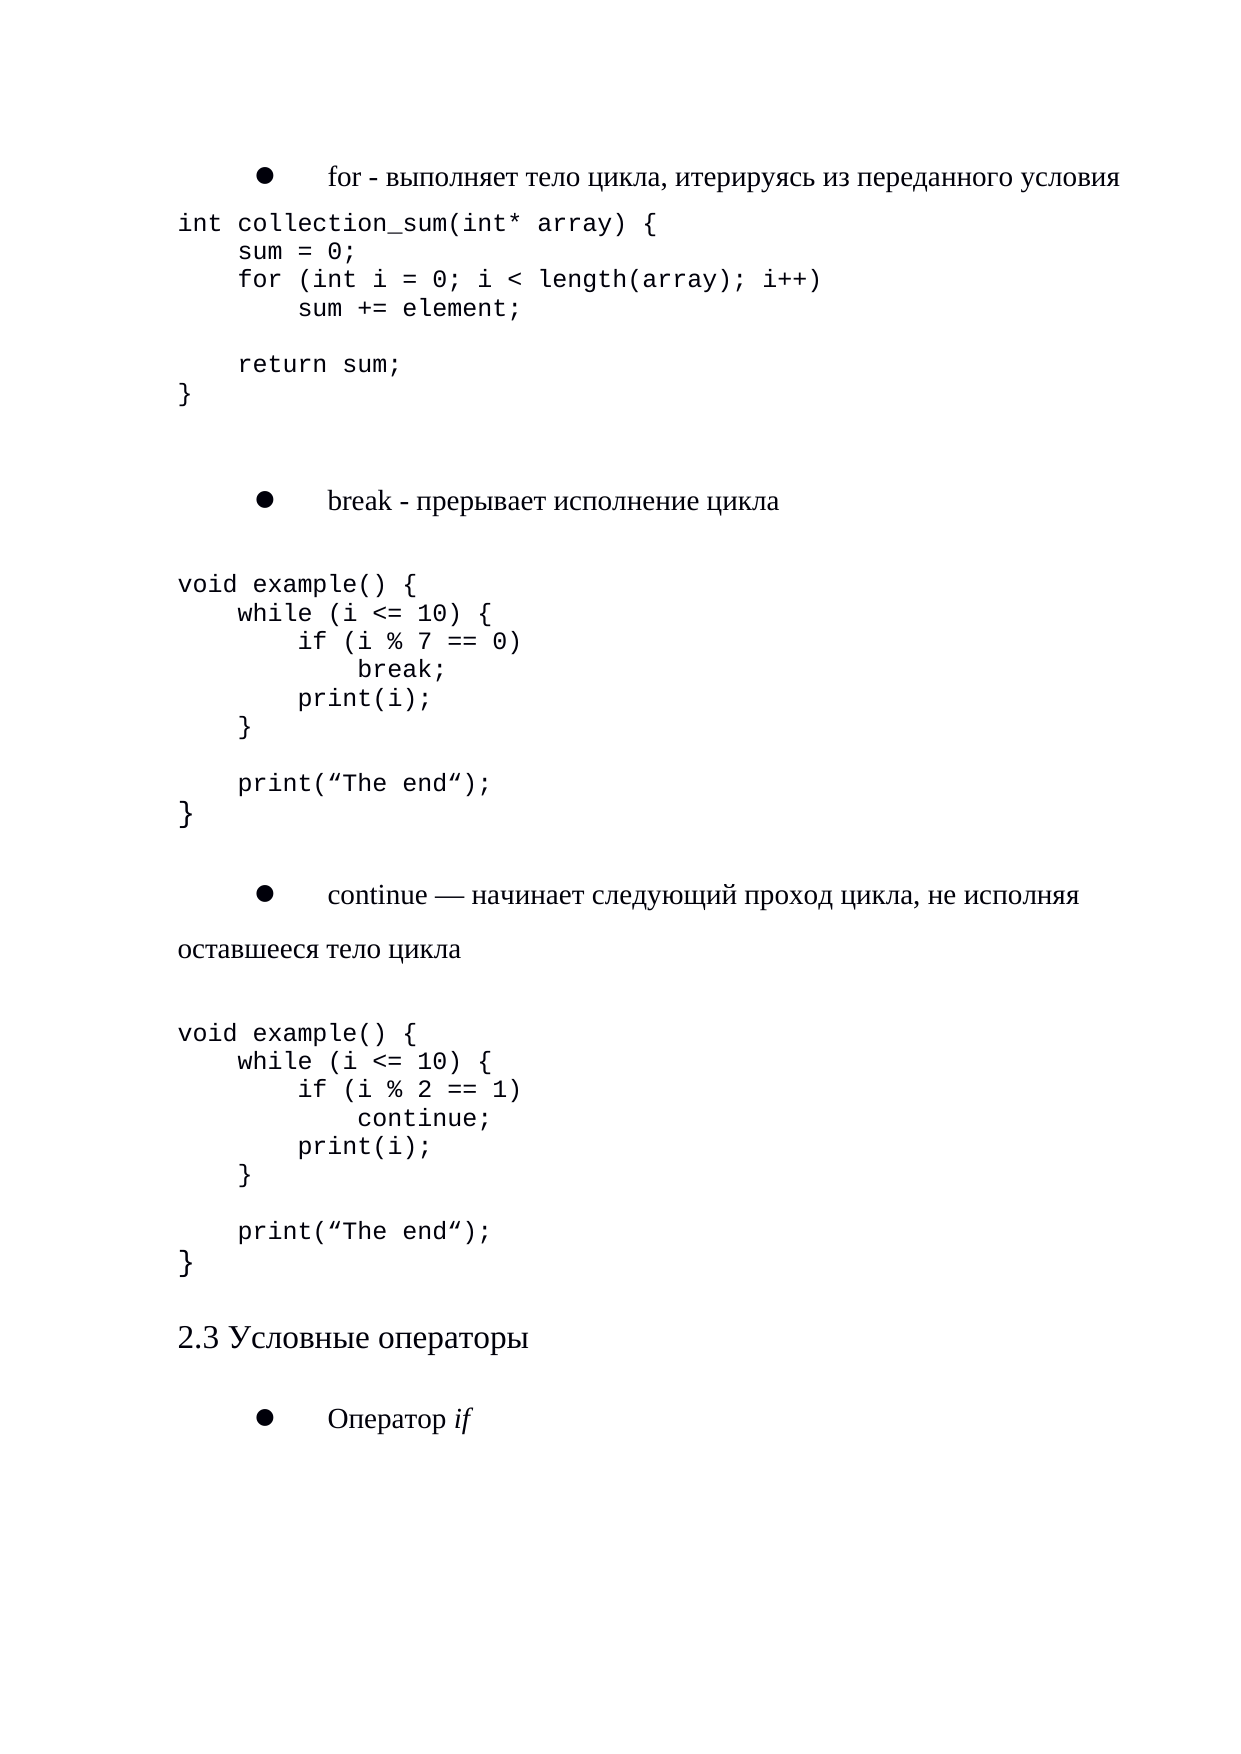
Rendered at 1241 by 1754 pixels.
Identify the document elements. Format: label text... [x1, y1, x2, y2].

text void example() { [177, 1020, 1152, 1048]
text sum = 0; [177, 238, 1152, 267]
text } [177, 1162, 1152, 1190]
list Оператор if [177, 1401, 1152, 1435]
text continue; [177, 1105, 1152, 1133]
text print(i); [177, 1133, 1152, 1162]
text print(“The end“); [177, 1218, 1152, 1247]
text sum += element; [177, 295, 1152, 323]
text while (i <= 10) { [177, 600, 1152, 628]
text } [177, 380, 1152, 408]
text print(i); [177, 685, 1152, 713]
text void example() { [177, 572, 1152, 600]
list break - прерывает исполнение цикла [177, 483, 1152, 516]
text return sum; [177, 352, 1152, 380]
text int collection_sum(int* array) { [177, 210, 1152, 238]
subtitle 2.3 Условные операторы [177, 1317, 1152, 1356]
list for - выполняет тело цикла, итерируясь из переданного условия [177, 159, 1152, 193]
text for (int i = 0; i < length(array); i++) [177, 267, 1152, 295]
text } [177, 713, 1152, 742]
text } [177, 1247, 1152, 1280]
text if (i % 2 == 1) [177, 1077, 1152, 1105]
text break; [177, 657, 1152, 685]
text if (i % 7 == 0) [177, 628, 1152, 657]
text print(“The end“); [177, 770, 1152, 798]
text while (i <= 10) { [177, 1048, 1152, 1077]
list continue — начинает следующий проход цикла, не исполняя оставшееся тело цикла [177, 877, 1152, 964]
text } [177, 798, 1152, 831]
